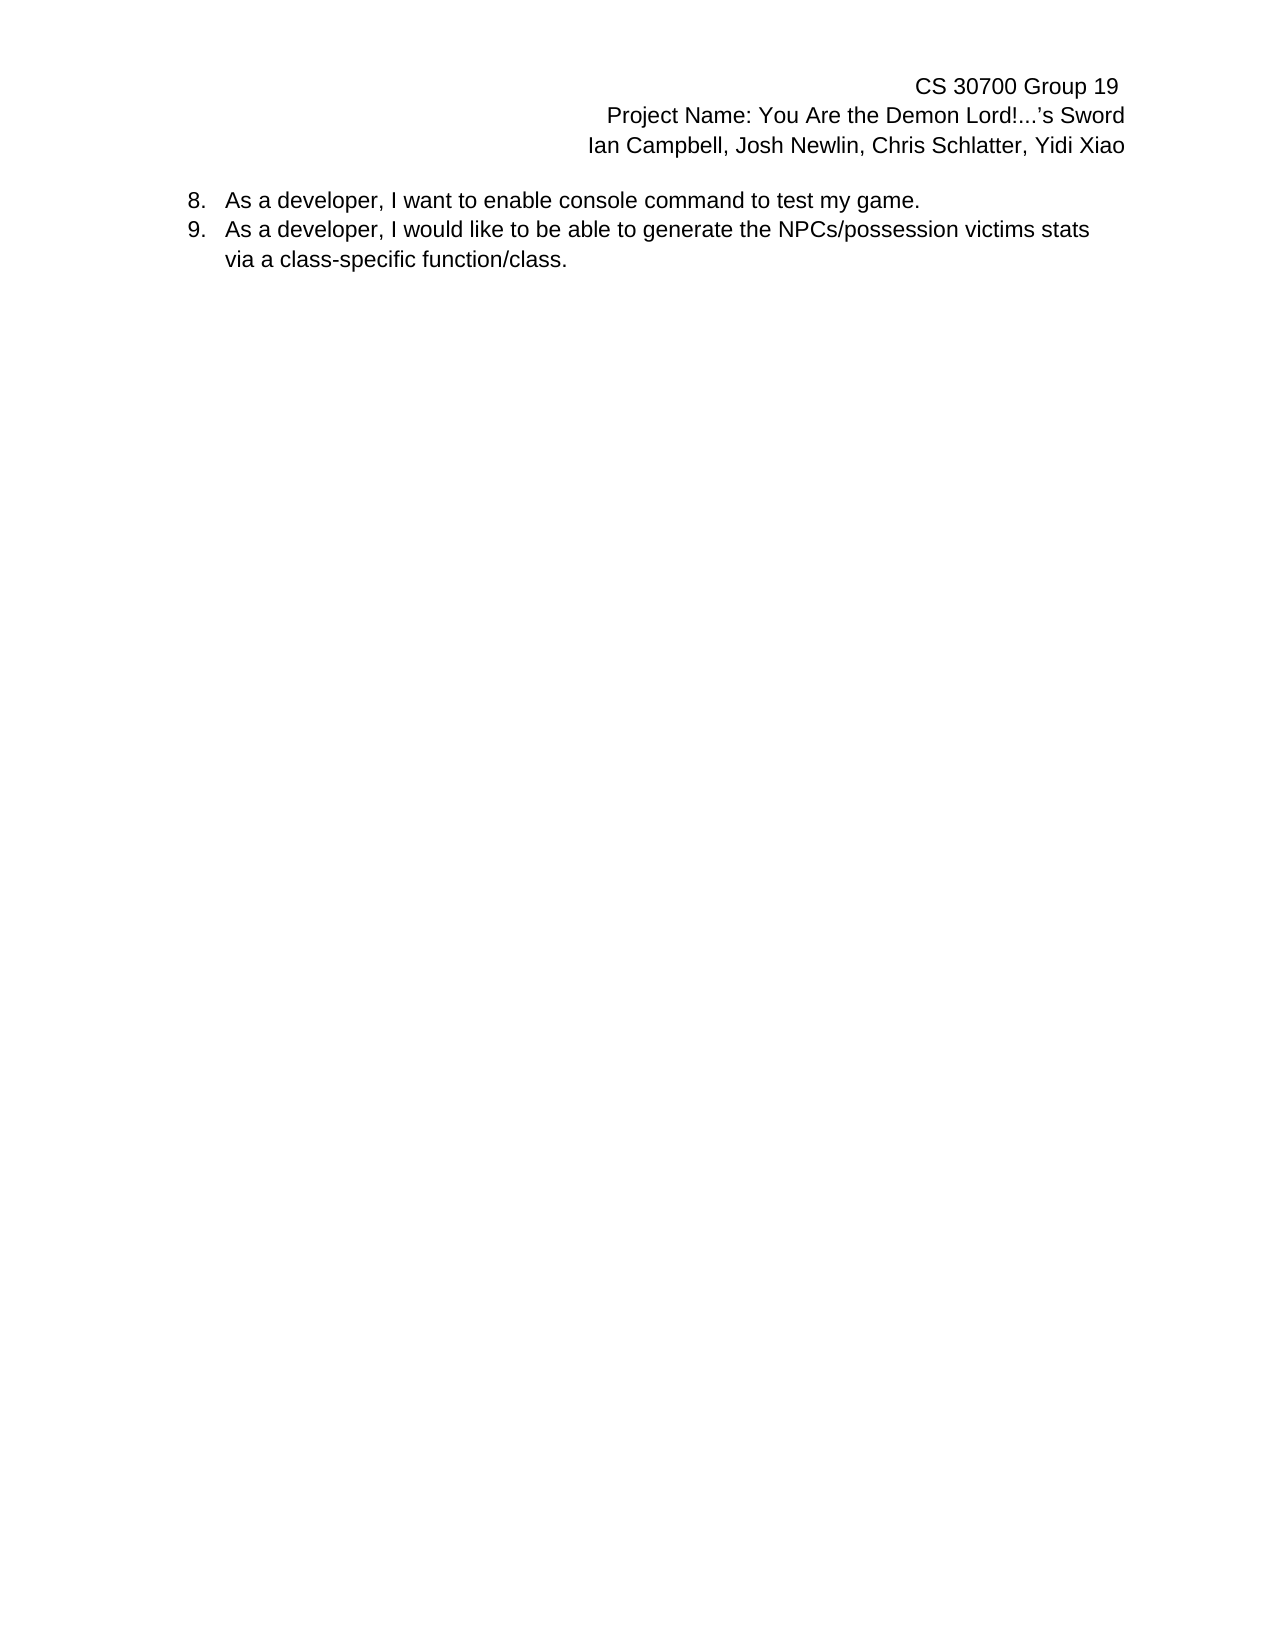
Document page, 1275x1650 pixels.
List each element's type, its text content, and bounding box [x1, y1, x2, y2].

list As a developer, I would like to be able to generate the NPCs/possession victims stats via a class-specific function/class. [187, 217, 1125, 272]
list As a developer, I want to enable console command to test my game. [187, 187, 1125, 213]
